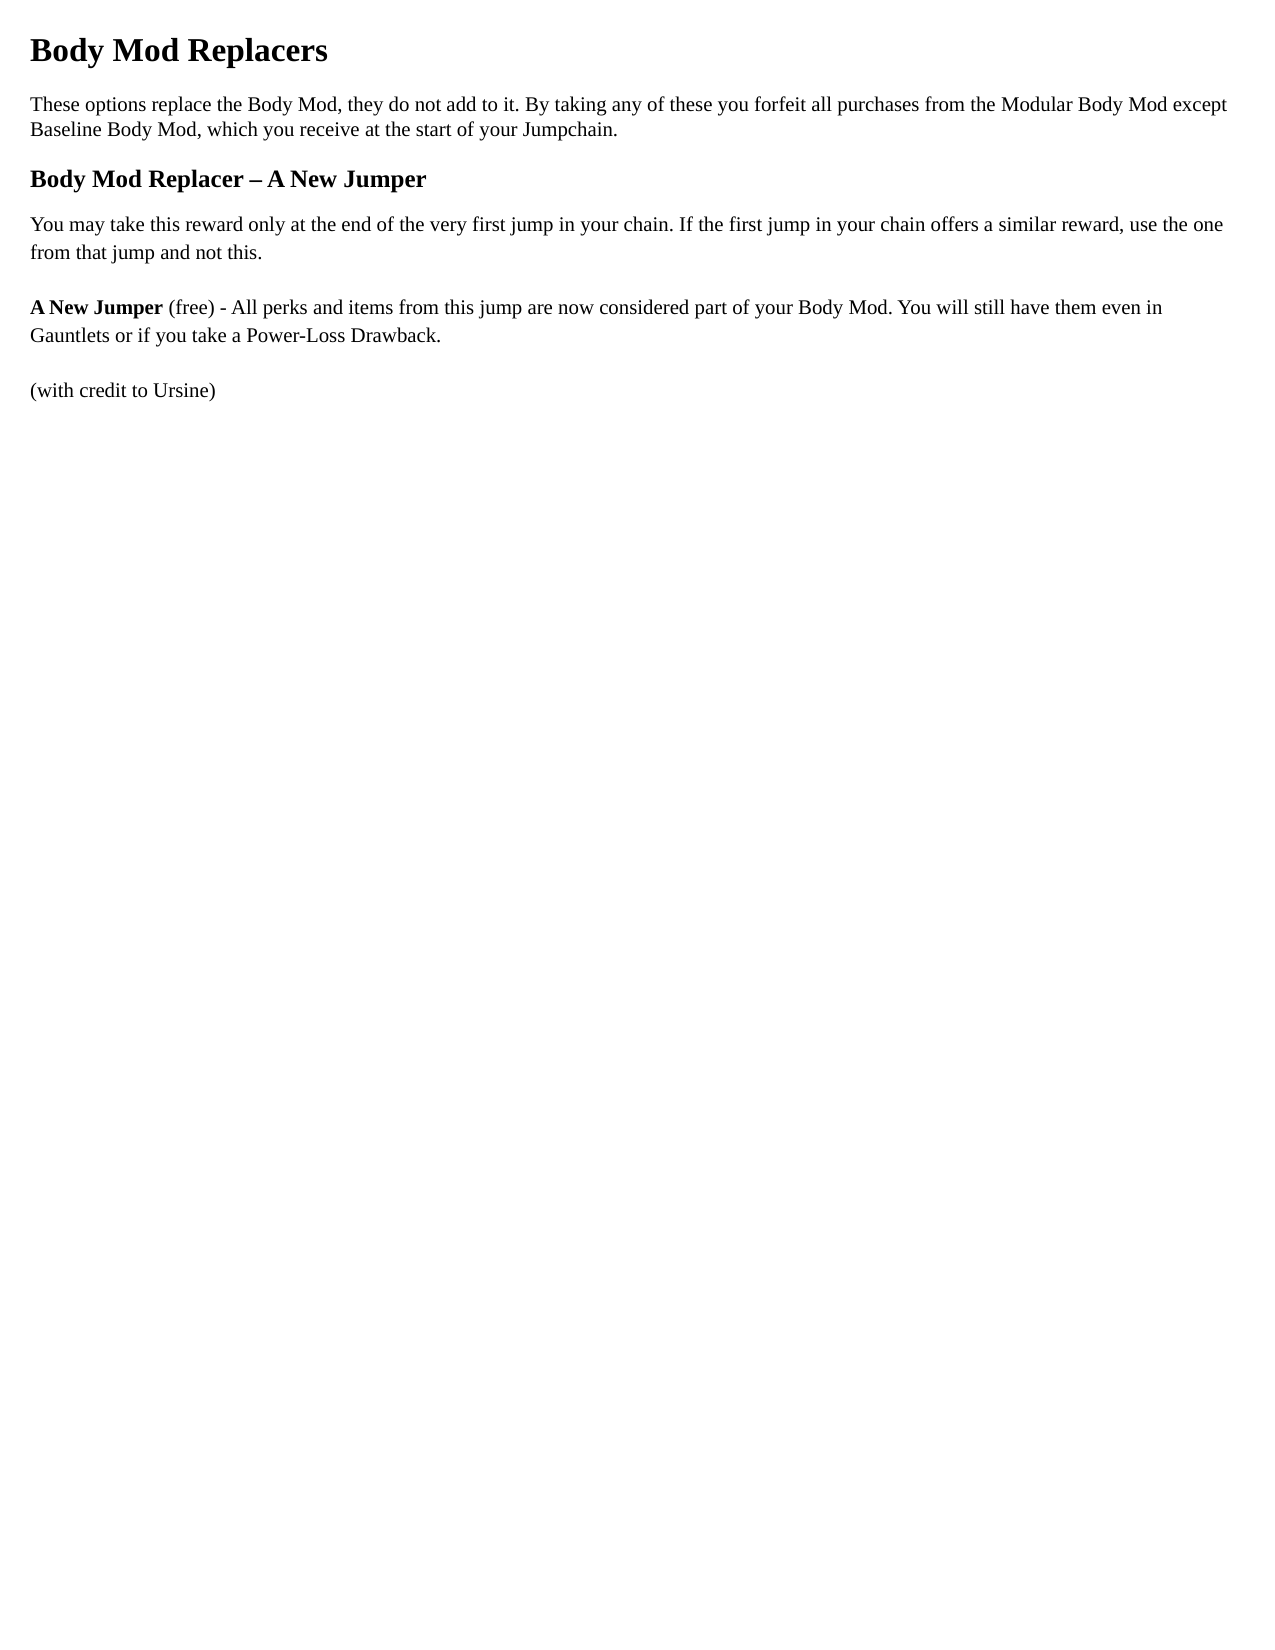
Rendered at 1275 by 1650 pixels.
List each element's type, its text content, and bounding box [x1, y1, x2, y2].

text Body Mod Replacer – A New Jumper [30, 164, 1245, 193]
text These options replace the Body Mod, they do not add to it. By taking any of these you forfeit all purchases from the Modular Body Mod except Baseline Body Mod, which you receive at the start of your Jumpchain. [30, 92, 1245, 141]
text Body Mod Replacers [30, 30, 1245, 68]
text You may take this reward only at the end of the very first jump in your chain. If the first jump in your chain offers a similar reward, use the one from that jump and not this. A New Jumper (free) - All perks and items from this jump are now considered part of your Body Mod. You will still have them even in Gauntlets or if you take a Power-Loss Drawback. (with credit to Ursine) [30, 212, 1245, 402]
